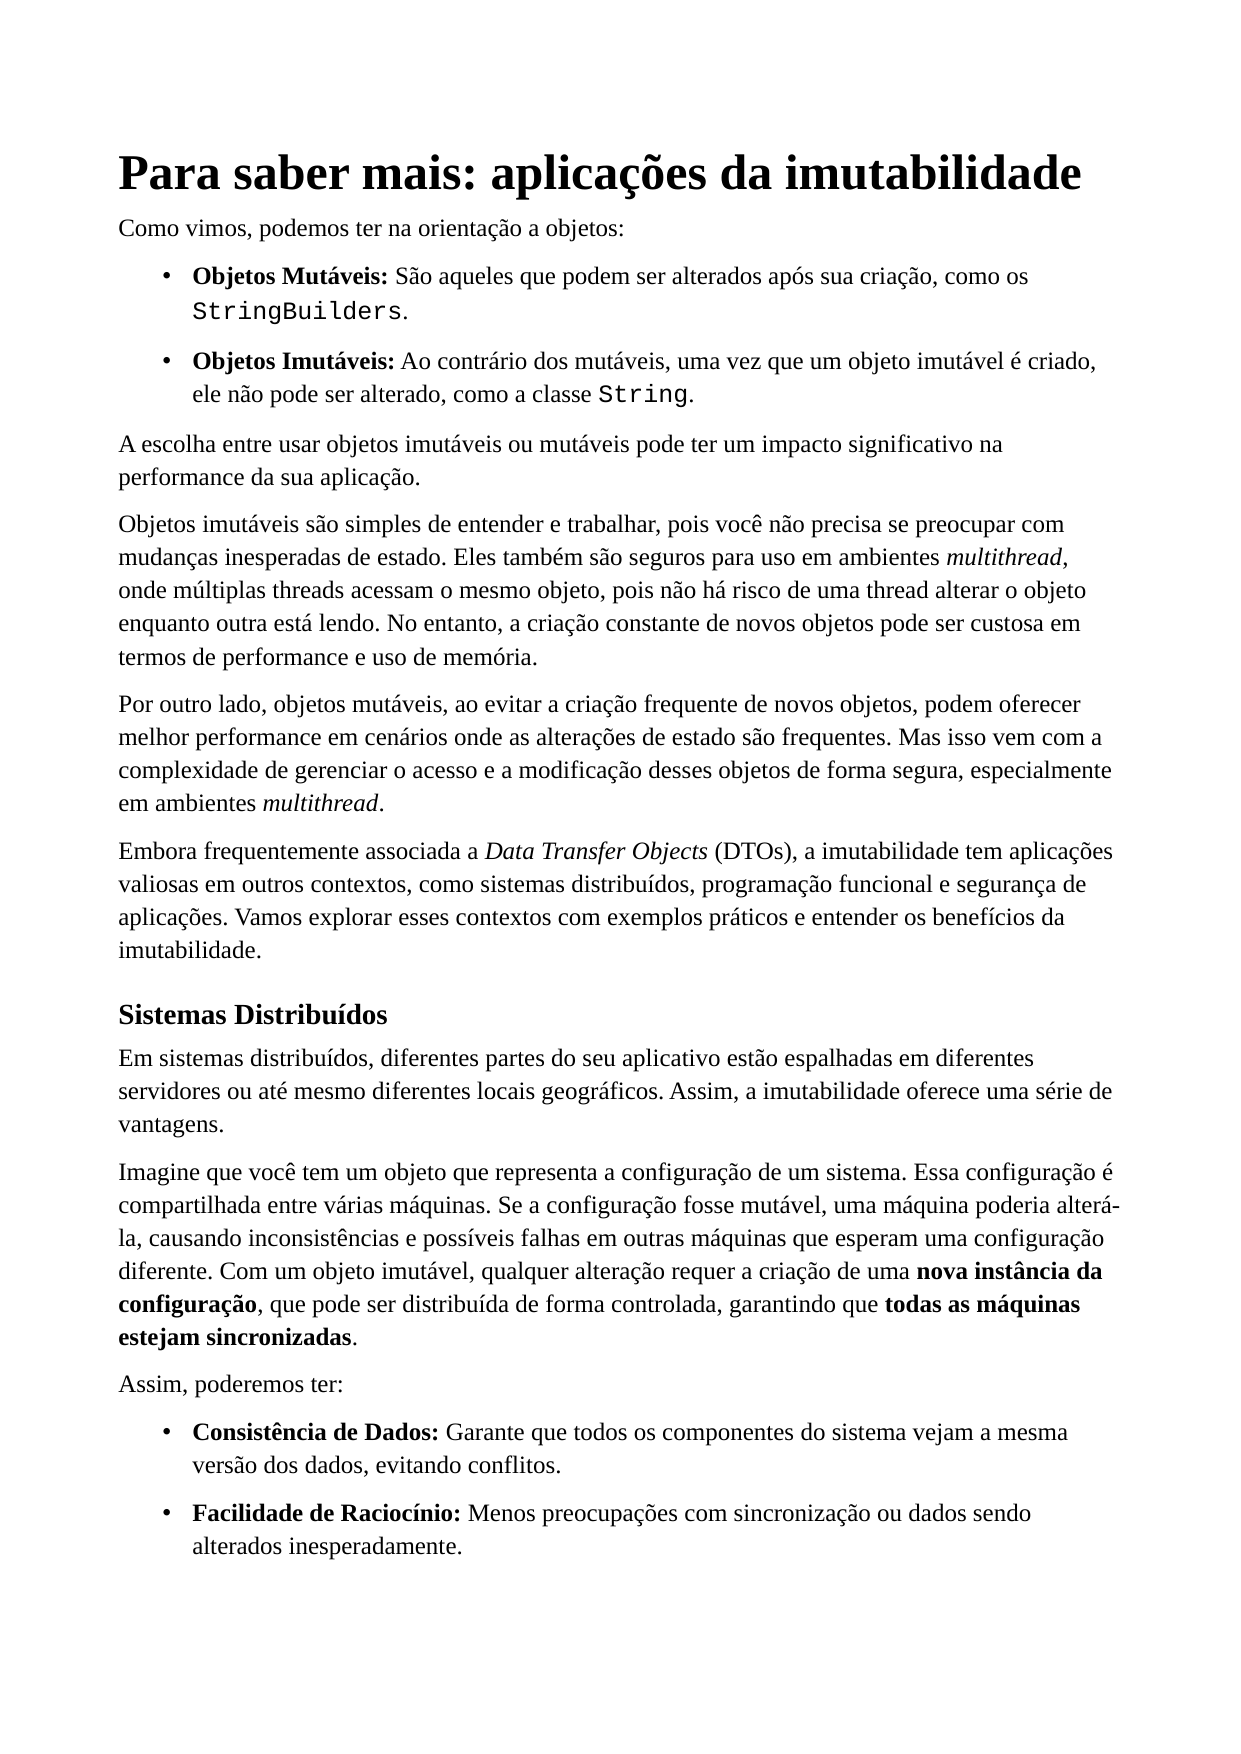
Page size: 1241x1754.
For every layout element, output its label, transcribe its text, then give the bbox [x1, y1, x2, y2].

text Imagine que você tem um objeto que representa a configuração de um sistema. Essa configuração é compartilhada entre várias máquinas. Se a configuração fosse mutável, uma máquina poderia alterá-la, causando inconsistências e possíveis falhas em outras máquinas que esperam uma configuração diferente. Com um objeto imutável, qualquer alteração requer a criação de uma nova instância da configuração, que pode ser distribuída de forma controlada, garantindo que todas as máquinas estejam sincronizadas. [118, 1157, 1122, 1351]
text Como vimos, podemos ter na orientação a objetos: [118, 213, 1122, 242]
subtitle Para saber mais: aplicações da imutabilidade [118, 143, 1122, 201]
list Objetos Imutáveis: Ao contrário dos mutáveis, uma vez que um objeto imutável é criado, ele não pode ser alterado, como a classe String. [162, 346, 1122, 410]
text Embora frequentemente associada a Data Transfer Objects (DTOs), a imutabilidade tem aplicações valiosas em outros contextos, como sistemas distribuídos, programação funcional e segurança de aplicações. Vamos explorar esses contextos com exemplos práticos e entender os benefícios da imutabilidade. [118, 836, 1122, 964]
text Em sistemas distribuídos, diferentes partes do seu aplicativo estão espalhadas em diferentes servidores ou até mesmo diferentes locais geográficos. Assim, a imutabilidade oferece uma série de vantagens. [118, 1043, 1122, 1138]
subtitle Sistemas Distribuídos [118, 997, 1122, 1031]
list Consistência de Dados: Garante que todos os componentes do sistema vejam a mesma versão dos dados, evitando conflitos. [162, 1417, 1122, 1479]
text Assim, poderemos ter: [118, 1369, 1122, 1398]
list Facilidade de Raciocínio: Menos preocupações com sincronização ou dados sendo alterados inesperadamente. [162, 1498, 1122, 1559]
list Objetos Mutáveis: São aqueles que podem ser alterados após sua criação, como os StringBuilders. [162, 261, 1122, 327]
text Objetos imutáveis são simples de entender e trabalhar, pois você não precisa se preocupar com mudanças inesperadas de estado. Eles também são seguros para uso em ambientes multithread, onde múltiplas threads acessam o mesmo objeto, pois não há risco de uma thread alterar o objeto enquanto outra está lendo. No entanto, a criação constante de novos objetos pode ser custosa em termos de performance e uso de memória. [118, 509, 1122, 670]
text Por outro lado, objetos mutáveis, ao evitar a criação frequente de novos objetos, podem oferecer melhor performance em cenários onde as alterações de estado são frequentes. Mas isso vem com a complexidade de gerenciar o acesso e a modificação desses objetos de forma segura, especialmente em ambientes multithread. [118, 689, 1122, 817]
text A escolha entre usar objetos imutáveis ou mutáveis pode ter um impacto significativo na performance da sua aplicação. [118, 429, 1122, 491]
